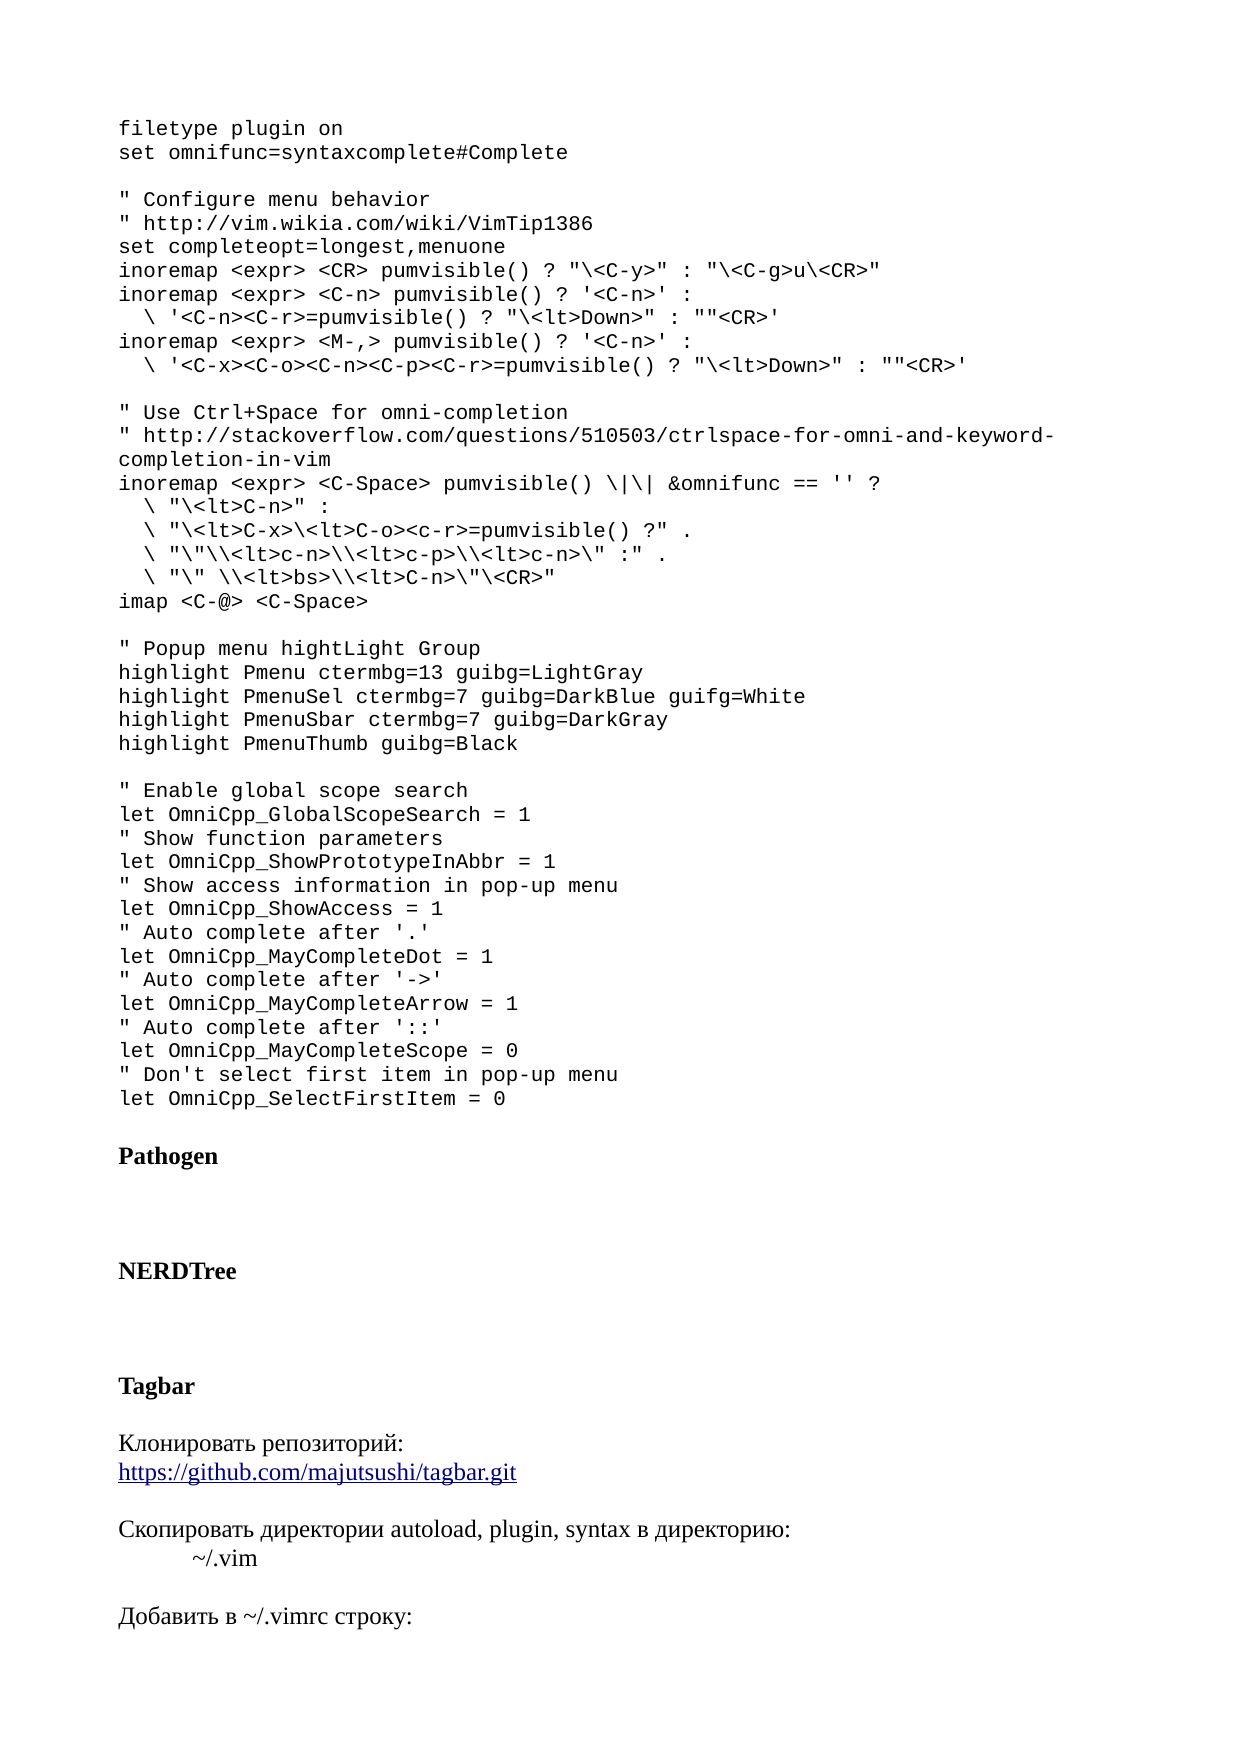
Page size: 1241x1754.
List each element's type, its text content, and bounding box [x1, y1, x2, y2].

text Tagbar [118, 1371, 1122, 1399]
text " http://stackoverflow.com/questions/510503/ctrlspace-for-omni-and-keyword-completion-in-vim [118, 426, 1122, 473]
text imap <C-@> <C-Space> [118, 591, 1122, 615]
text let OmniCpp_ShowPrototypeInAbbr = 1 [118, 851, 1122, 875]
text " Popup menu hightLight Group [118, 638, 1122, 662]
text " Auto complete after '::' [118, 1017, 1122, 1040]
text \ "\<lt>C-n>" : [118, 496, 1122, 520]
text highlight Pmenu ctermbg=13 guibg=LightGray [118, 662, 1122, 686]
text Клонировать репозиторий: [118, 1428, 1122, 1457]
text Pathogen [118, 1141, 1122, 1169]
text set completeopt=longest,menuone [118, 236, 1122, 260]
text let OmniCpp_MayCompleteScope = 0 [118, 1040, 1122, 1064]
text highlight PmenuThumb guibg=Black [118, 733, 1122, 757]
text set omnifunc=syntaxcomplete#Complete [118, 142, 1122, 165]
text \ '<C-n><C-r>=pumvisible() ? "\<lt>Down>" : ""<CR>' [118, 307, 1122, 331]
text " http://vim.wikia.com/wiki/VimTip1386 [118, 213, 1122, 236]
text let OmniCpp_MayCompleteArrow = 1 [118, 993, 1122, 1017]
text \ "\"\\<lt>c-n>\\<lt>c-p>\\<lt>c-n>\" :" . [118, 544, 1122, 567]
text let OmniCpp_GlobalScopeSearch = 1 [118, 804, 1122, 827]
text let OmniCpp_MayCompleteDot = 1 [118, 946, 1122, 969]
text " Show function parameters [118, 827, 1122, 851]
text Добавить в ~/.vimrc строку: [118, 1601, 1122, 1629]
text \ '<C-x><C-o><C-n><C-p><C-r>=pumvisible() ? "\<lt>Down>" : ""<CR>' [118, 354, 1122, 378]
text " Auto complete after '->' [118, 969, 1122, 993]
text " Auto complete after '.' [118, 922, 1122, 946]
text Скопировать директории autoload, plugin, syntax в директорию: [118, 1514, 1122, 1543]
text filetype plugin on [118, 118, 1122, 142]
text inoremap <expr> <M-,> pumvisible() ? '<C-n>' : [118, 331, 1122, 354]
text \ "\<lt>C-x>\<lt>C-o><c-r>=pumvisible() ?" . [118, 520, 1122, 544]
text ~/.vim [118, 1543, 1122, 1572]
text let OmniCpp_ShowAccess = 1 [118, 898, 1122, 922]
text " Configure menu behavior [118, 189, 1122, 213]
text inoremap <expr> <C-n> pumvisible() ? '<C-n>' : [118, 284, 1122, 307]
text highlight PmenuSel ctermbg=7 guibg=DarkBlue guifg=White [118, 686, 1122, 709]
text " Don't select first item in pop-up menu [118, 1064, 1122, 1088]
text \ "\" \\<lt>bs>\\<lt>C-n>\"\<CR>" [118, 567, 1122, 591]
text inoremap <expr> <C-Space> pumvisible() \|\| &omnifunc == '' ? [118, 473, 1122, 496]
text highlight PmenuSbar ctermbg=7 guibg=DarkGray [118, 709, 1122, 733]
text https://github.com/majutsushi/tagbar.git [118, 1457, 1122, 1486]
text " Use Ctrl+Space for omni-completion [118, 402, 1122, 426]
text inoremap <expr> <CR> pumvisible() ? "\<C-y>" : "\<C-g>u\<CR>" [118, 260, 1122, 284]
text " Enable global scope search [118, 780, 1122, 804]
text let OmniCpp_SelectFirstItem = 0 [118, 1088, 1122, 1111]
text NERDTree [118, 1256, 1122, 1284]
text " Show access information in pop-up menu [118, 875, 1122, 898]
